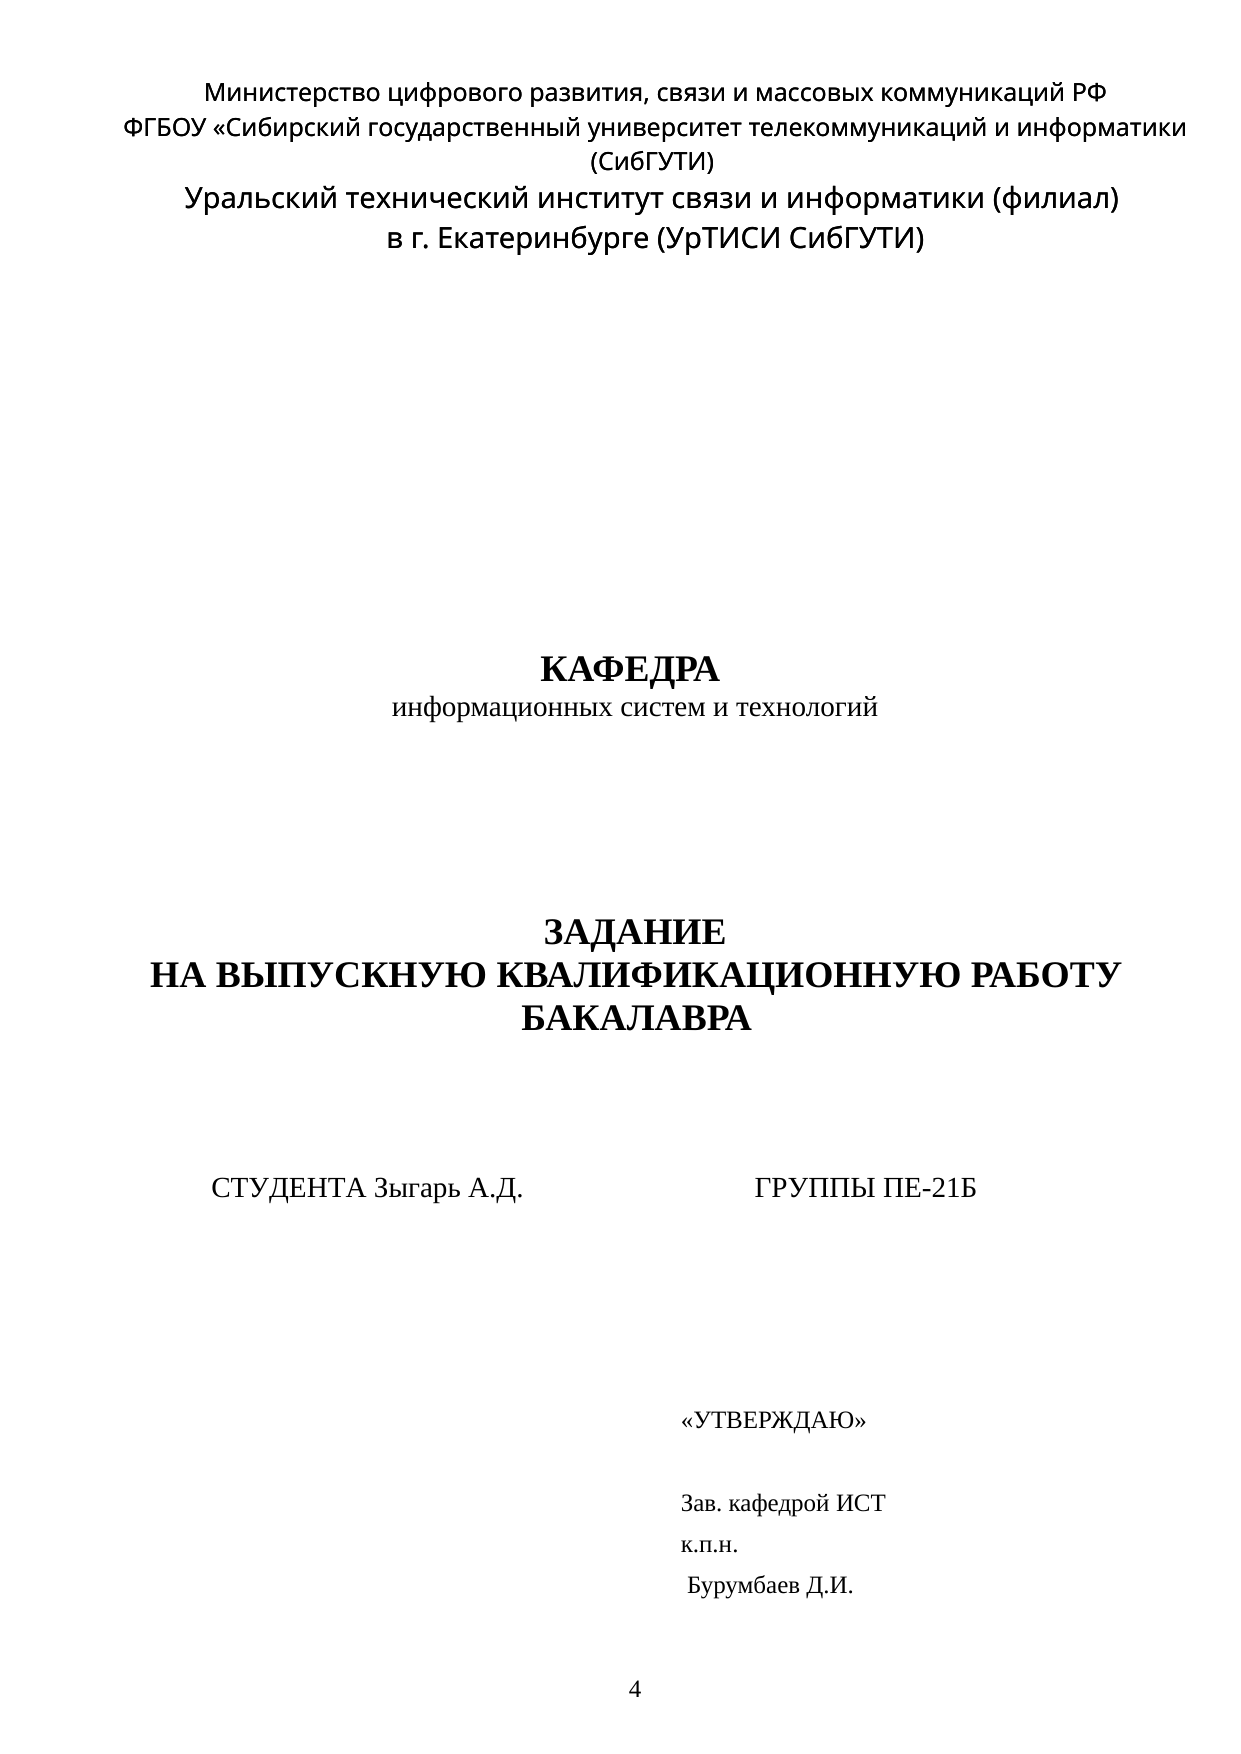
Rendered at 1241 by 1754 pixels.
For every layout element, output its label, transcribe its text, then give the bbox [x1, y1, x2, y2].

text ФГБОУ «Сибирский государственный университет телекоммуникаций и информатики (СибГУТИ) [119, 109, 1192, 177]
text Бурумбаев Д.И. [681, 1570, 1152, 1599]
text «УТВЕРЖДАЮ» [681, 1405, 1152, 1434]
text КАФЕДРА [118, 646, 1152, 689]
text Зав. кафедрой ИСТ [681, 1488, 1152, 1516]
text к.п.н. [681, 1529, 1152, 1558]
text ЗАДАНИЕ [118, 909, 1152, 953]
text в г. Екатеринбурге (УрТИСИ СибГУТИ) [119, 217, 1192, 257]
text информационных систем и технологий [118, 689, 1152, 723]
text НА ВЫПУСКНУЮ КВАЛИФИКАЦИОННУЮ РАБОТУ БАКАЛАВРА [121, 953, 1152, 1039]
table_header ГРУППЫ ПЕ-21Б [617, 1170, 1115, 1204]
text Министерство цифрового развития, связи и массовых коммуникаций РФ [119, 75, 1192, 109]
table_header СТУДЕНТА Зыгарь А.Д. [118, 1170, 617, 1204]
text Уральский технический институт связи и информатики (филиал) [119, 177, 1192, 217]
